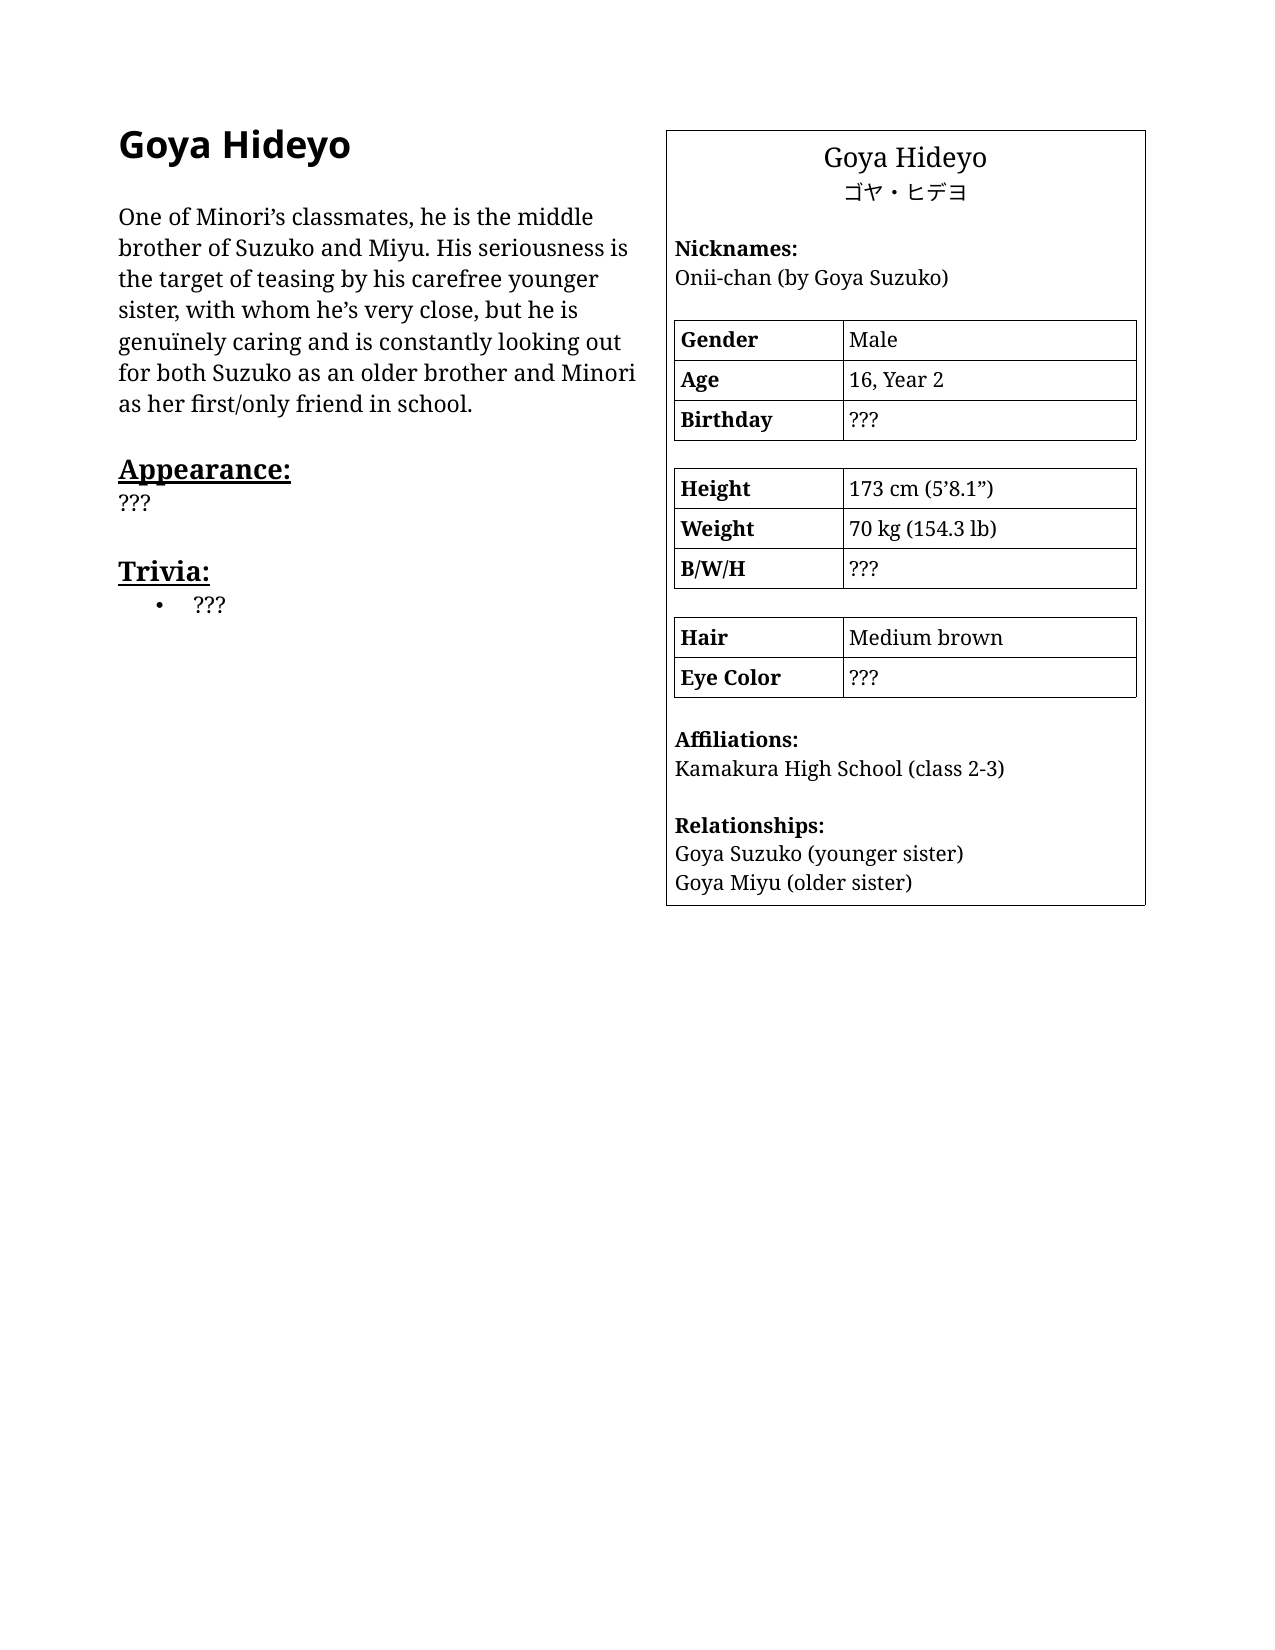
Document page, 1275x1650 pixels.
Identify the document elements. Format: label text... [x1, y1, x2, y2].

text Nicknames: [674, 234, 1136, 263]
table_cell ??? [844, 401, 1136, 440]
table_cell ??? [844, 549, 1136, 588]
text ゴヤ・ヒデヨ [674, 176, 1136, 206]
table_header Gender [675, 321, 843, 360]
text Goya Hideyo [674, 139, 1136, 176]
table_cell ??? [844, 658, 1136, 697]
table_cell Age [675, 361, 843, 400]
table_cell B/W/H [675, 549, 843, 588]
table_cell 16, Year 2 [844, 361, 1136, 400]
table_cell 70 kg (154.3 lb) [844, 509, 1136, 548]
text Goya Suzuko (younger sister) [674, 839, 1136, 868]
table_cell Birthday [675, 401, 843, 440]
table_cell Weight [675, 509, 843, 548]
text [1146, 553, 1157, 589]
text [1146, 487, 1157, 518]
text Relationships: [674, 811, 1136, 839]
list [1146, 589, 1157, 621]
text Onii-chan (by Goya Suzuko) [674, 263, 1136, 291]
text ??? [118, 487, 666, 518]
table_header Height [675, 469, 843, 508]
table_cell Eye Color [675, 658, 843, 697]
table_header Hair [675, 618, 843, 657]
text Goya Hideyo [118, 118, 1157, 169]
text Affiliations: [674, 725, 1136, 754]
table_header 173 cm (5’8.1”) [844, 469, 1136, 508]
text Goya Miyu (older sister) [674, 868, 1136, 896]
text [1146, 450, 1157, 487]
list ??? [156, 589, 666, 621]
text Trivia: [118, 553, 666, 589]
text Kamakura High School (class 2-3) [674, 754, 1136, 782]
text Goya Hideyo [667, 131, 1145, 905]
table_header Medium brown [844, 618, 1136, 657]
text One of Minori’s classmates, he is the middle brother of Suzuko and Miyu. His seriousness is the target of teasing by his carefree younger sister, with whom he’s very close, but he is genuïnely caring and is constantly looking out for both Suzuko as an older brother and Minori as her first/only friend in school. [118, 200, 666, 419]
text Appearance: [118, 450, 666, 487]
table_header Male [844, 321, 1136, 360]
